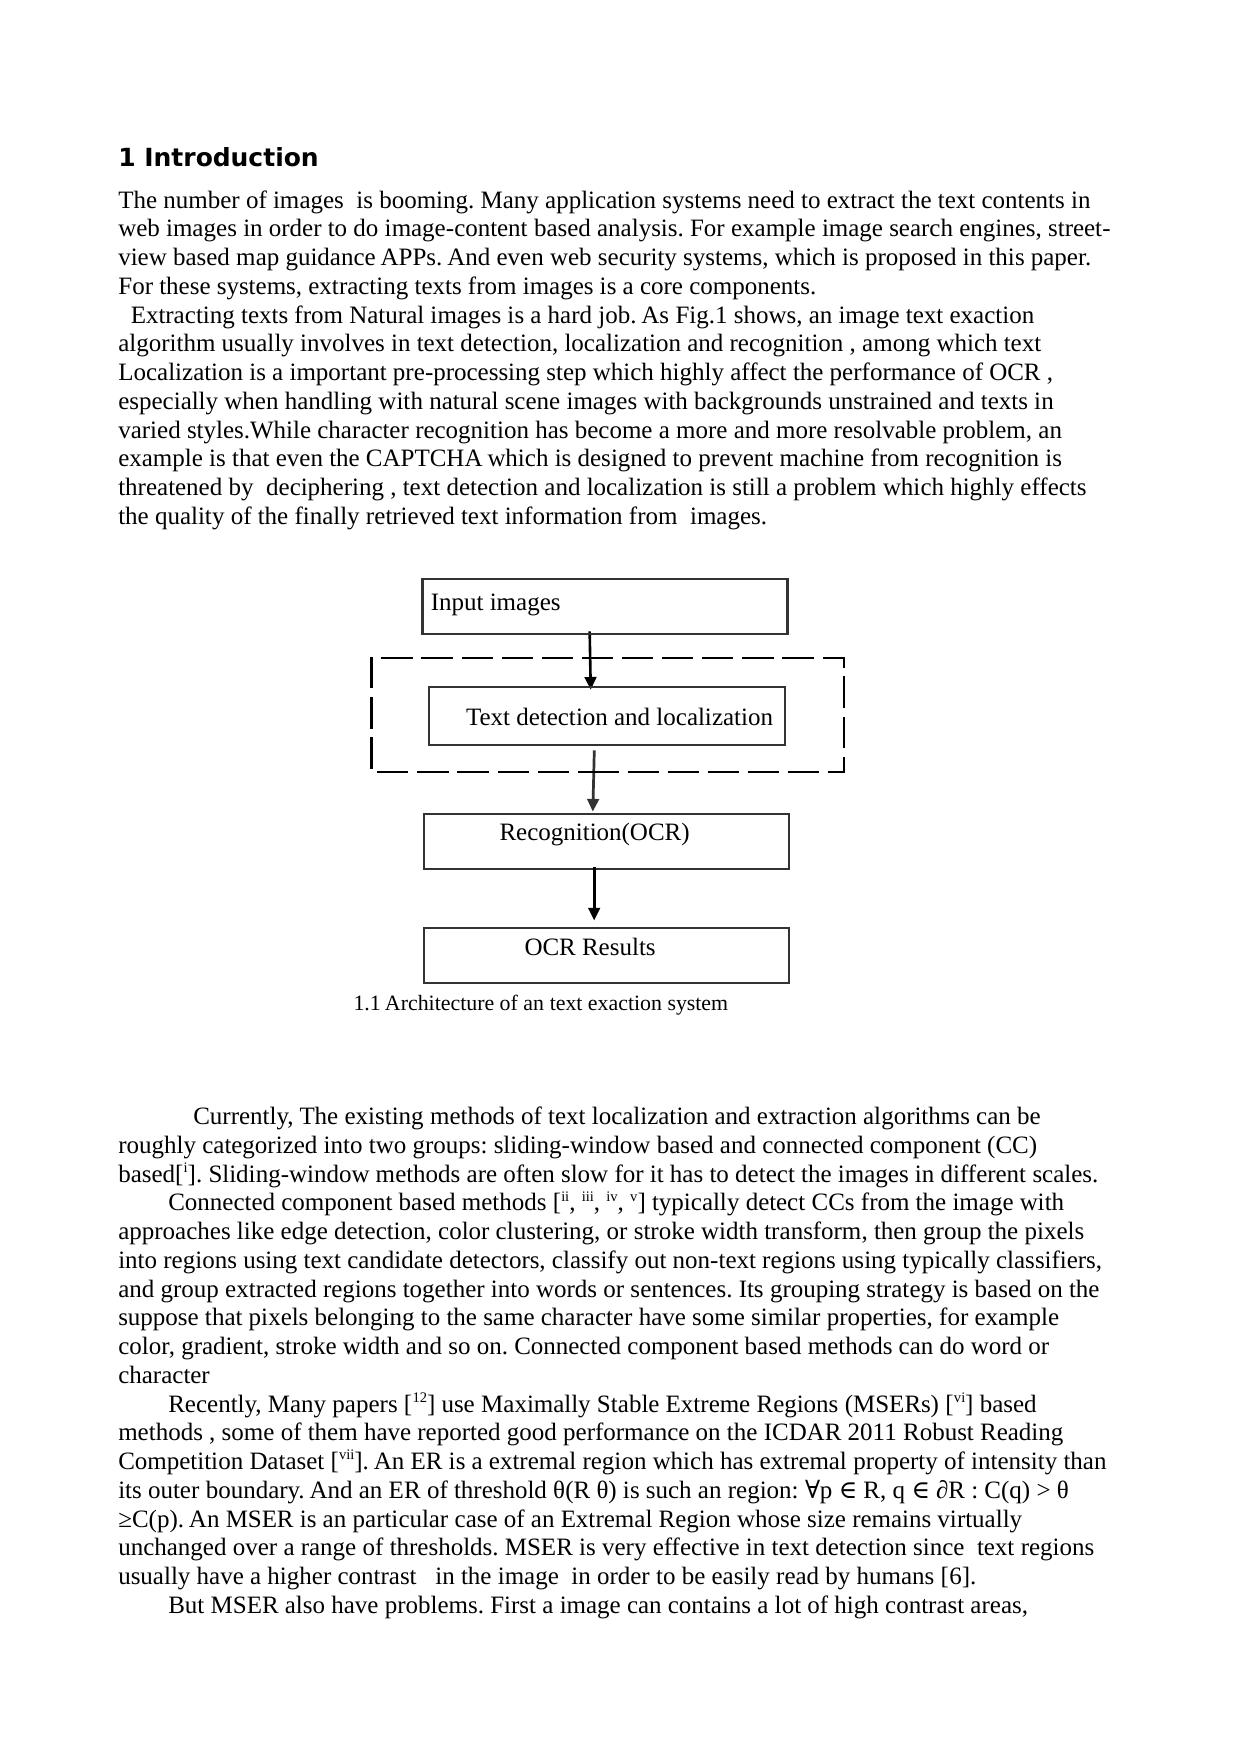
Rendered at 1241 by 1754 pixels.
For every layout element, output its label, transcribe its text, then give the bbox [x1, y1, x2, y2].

text Text detection and localization [430, 702, 784, 731]
text Currently, The existing methods of text localization and extraction algorithms can be roughly categorized into two groups: sliding-window based and connected component (CC) based[]. Sliding-window methods are often slow for it has to detect the images in different scales. [118, 1101, 1120, 1187]
text Input images [424, 587, 786, 616]
text Recognition(OCR) [425, 817, 788, 846]
text But MSER also have problems. First a image can contains a lot of high contrast areas, [118, 1590, 1122, 1619]
text [118, 932, 423, 961]
text OCR Results [425, 932, 788, 961]
text [118, 587, 421, 616]
text The number of images is booming. Many application systems need to extract the text contents in web images in order to do image-content based analysis. For example image search engines, street-view based map guidance APPs. And even web security systems, which is proposed in this paper. For these systems, extracting texts from images is a core components. [118, 185, 1120, 300]
text [786, 702, 1120, 731]
text [118, 817, 423, 846]
text [118, 702, 428, 731]
text [790, 817, 1120, 846]
text [789, 587, 1120, 616]
text Extracting texts from Natural images is a hard job. As Fig.1 shows, an image text exaction algorithm usually involves in text detection, localization and recognition , among which text Localization is a important pre-processing step which highly affect the performance of OCR , especially when handling with natural scene images with backgrounds unstrained and texts in varied styles.While character recognition has become a more and more resolvable problem, an example is that even the CAPTCHA which is designed to prevent machine from recognition is threatened by deciphering , text detection and localization is still a problem which highly effects the quality of the finally retrieved text information from images. [118, 300, 1120, 530]
subtitle 1 Introduction [118, 143, 1122, 172]
text 1.1 Architecture of an text exaction system [118, 990, 1120, 1015]
text Connected component based methods [, , , ] typically detect CCs from the image with approaches like edge detection, color clustering, or stroke width transform, then group the pixels into regions using text candidate detectors, classify out non-text regions using typically classifiers, and group extracted regions together into words or sentences. Its grouping strategy is based on the suppose that pixels belonging to the same character have some similar properties, for example color, gradient, stroke width and so on. Connected component based methods can do word or character [118, 1187, 1122, 1389]
text [790, 932, 1120, 961]
text Recently, Many papers [2] use Maximally Stable Extreme Regions (MSERs) [] based methods , some of them have reported good performance on the ICDAR 2011 Robust Reading Competition Dataset []. An ER is a extremal region which has extremal property of intensity than its outer boundary. And an ER of threshold θ(R θ) is such an region: ∀p ∈ R, q ∈ ∂R : C(q) > θ ≥C(p). An MSER is an particular case of an Extremal Region whose size remains virtually unchanged over a range of thresholds. MSER is very effective in text detection since text regions usually have a higher contrast in the image in order to be easily read by humans [5]. [118, 1389, 1122, 1590]
